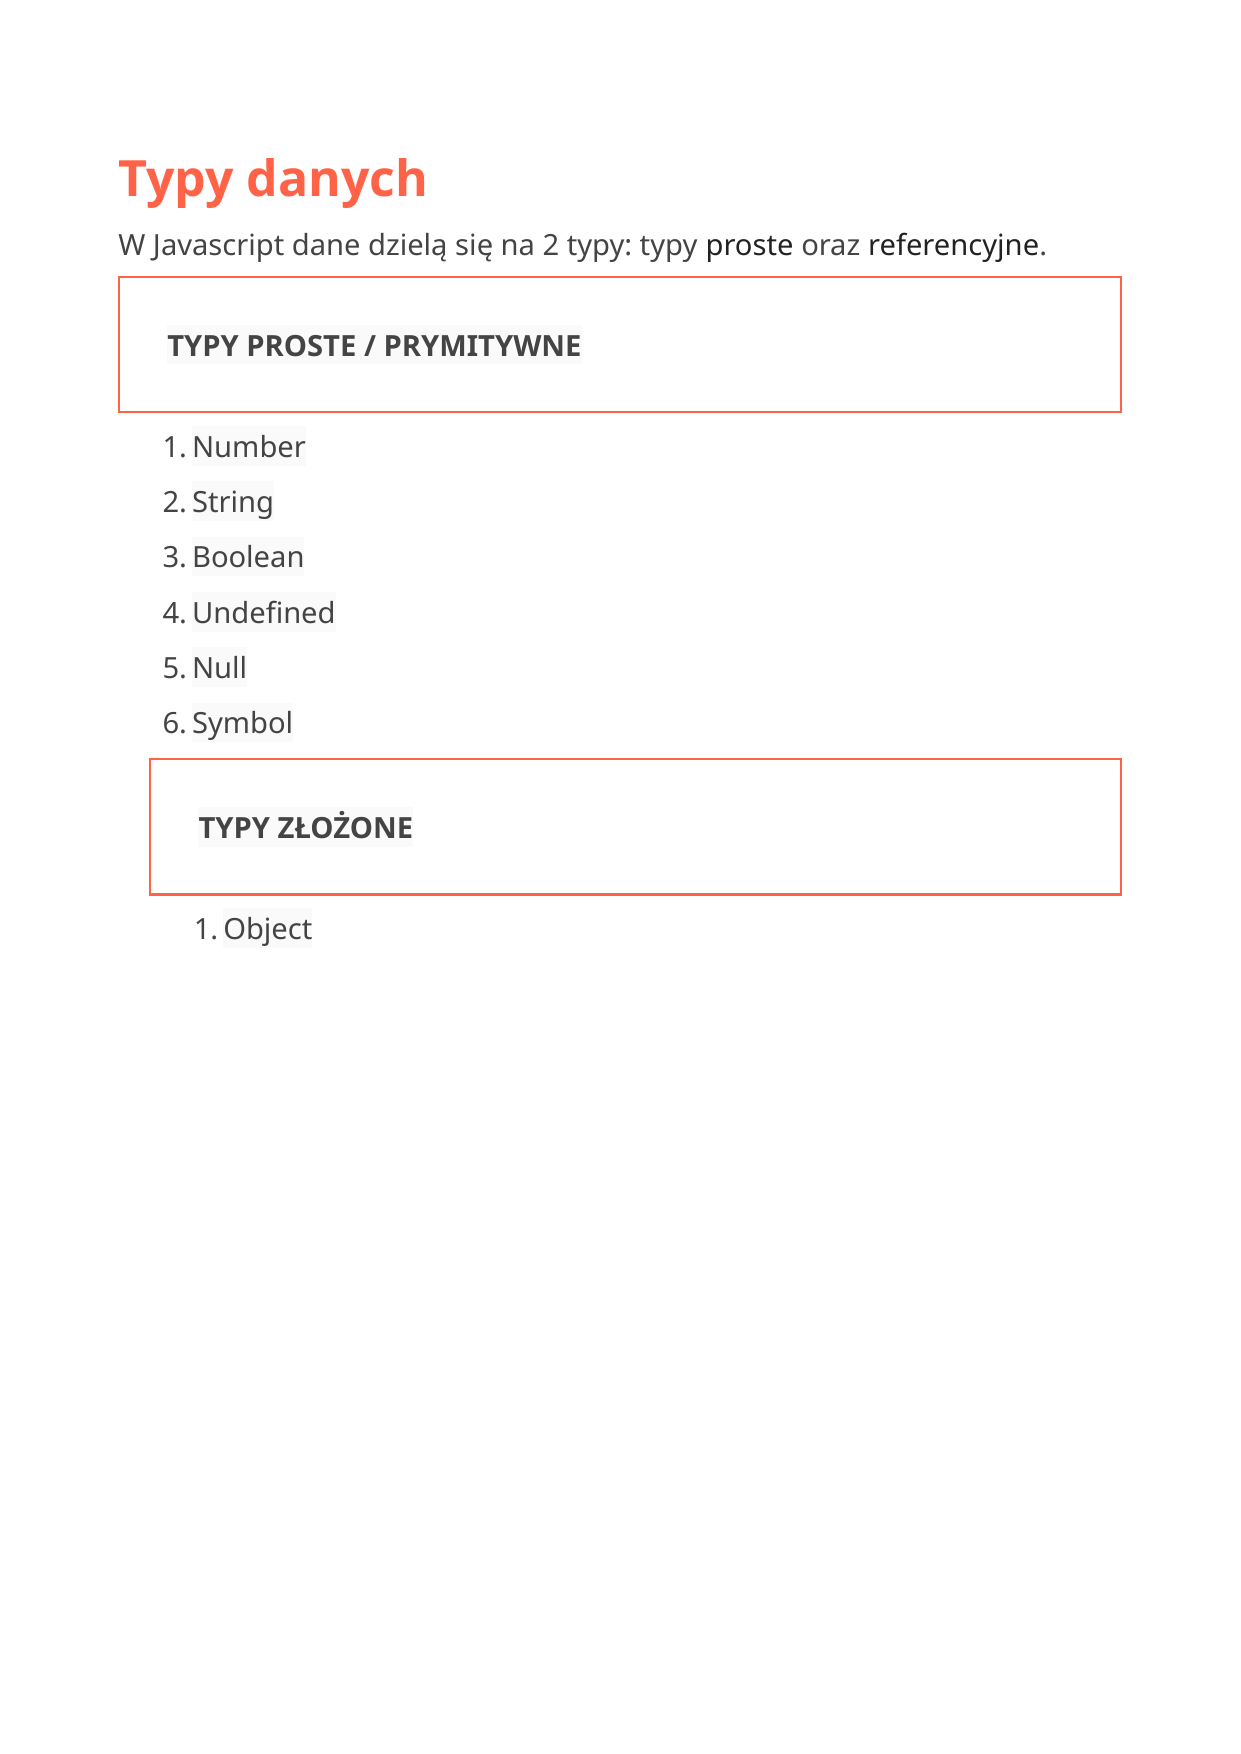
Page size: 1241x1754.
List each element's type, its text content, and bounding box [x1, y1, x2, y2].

list Boolean [162, 537, 1122, 576]
text W Javascript dane dzielą się na 2 typy: typy proste oraz referencyjne. [118, 224, 1122, 263]
list String [162, 481, 1122, 521]
subtitle TYPY ZŁOŻONE [151, 760, 1120, 893]
subtitle TYPY PROSTE / PRYMITYWNE [120, 278, 1120, 411]
list Number [162, 426, 1122, 466]
subtitle Typy danych [118, 143, 1122, 211]
list Object [193, 908, 1122, 948]
list Undefined [162, 592, 1122, 632]
list Symbol [162, 703, 1122, 742]
list Null [162, 647, 1122, 687]
